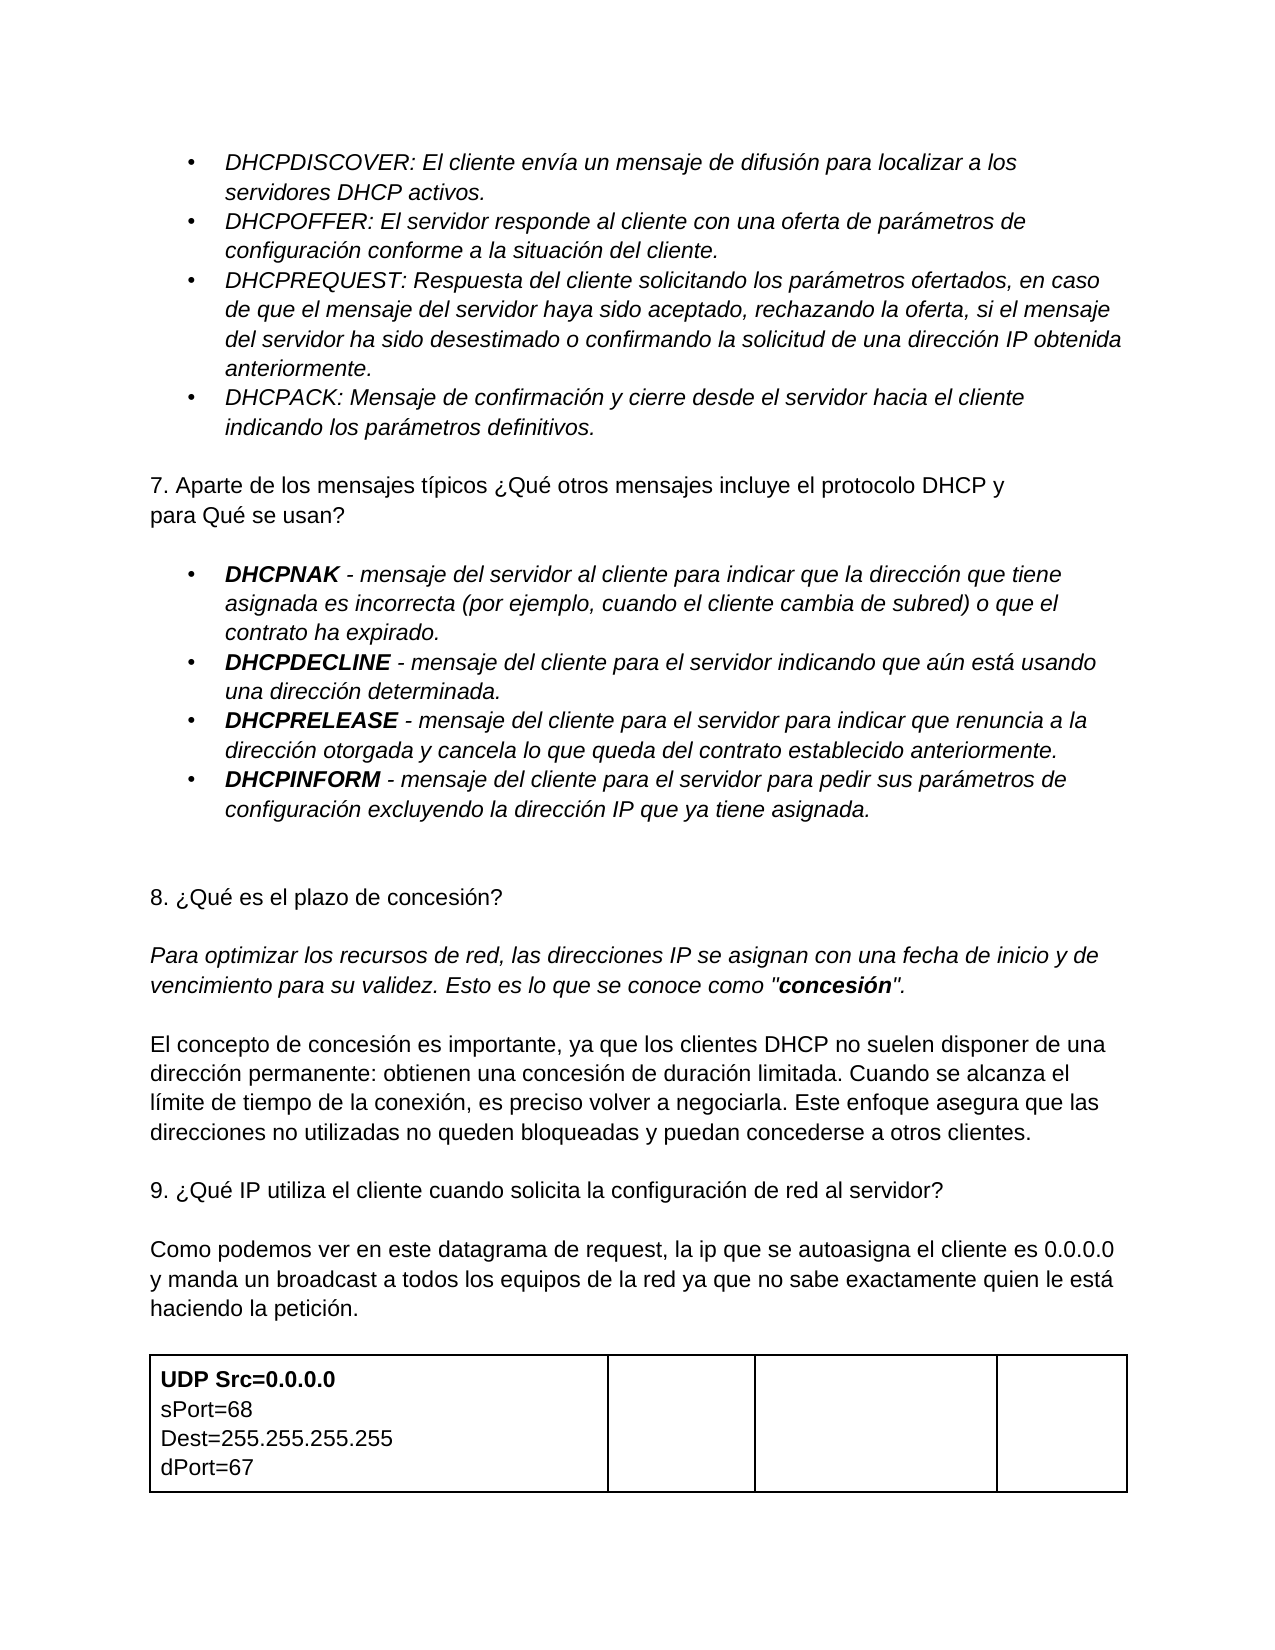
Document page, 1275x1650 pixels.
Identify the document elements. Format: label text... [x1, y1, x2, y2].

text El concepto de concesión es importante, ya que los clientes DHCP no suelen disponer de una dirección permanente: obtienen una concesión de duración limitada. Cuando se alcanza el límite de tiempo de la conexión, es preciso volver a negociarla. Este enfoque asegura que las direcciones no utilizadas no queden bloqueadas y puedan concederse a otros clientes. [150, 1031, 1125, 1145]
text 9. ¿Qué IP utiliza el cliente cuando solicita la configuración de red al servidor? [150, 1178, 1125, 1204]
list DHCPRELEASE - mensaje del cliente para el servidor para indicar que renuncia a la dirección otorgada y cancela lo que queda del contrato establecido anteriormente. [187, 708, 1125, 763]
list DHCPDISCOVER: El cliente envía un mensaje de difusión para localizar a los servidores DHCP activos. [187, 150, 1125, 205]
text para Qué se usan? [150, 502, 1125, 528]
text Para optimizar los recursos de red, las direcciones IP se asignan con una fecha de inicio y de vencimiento para su validez. Esto es lo que se conoce como "concesión". [150, 943, 1125, 998]
table_header [609, 1356, 754, 1491]
list DHCPACK: Mensaje de confirmación y cierre desde el servidor hacia el cliente indicando los parámetros definitivos. [187, 385, 1125, 440]
table_header [998, 1356, 1126, 1491]
text Como podemos ver en este datagrama de request, la ip que se autoasigna el cliente es 0.0.0.0 y manda un broadcast a todos los equipos de la red ya que no sabe exactamente quien le está haciendo la petición. [150, 1237, 1125, 1321]
list DHCPINFORM - mensaje del cliente para el servidor para pedir sus parámetros de configuración excluyendo la dirección IP que ya tiene asignada. [187, 767, 1125, 822]
list DHCPREQUEST: Respuesta del cliente solicitando los parámetros ofertados, en caso de que el mensaje del servidor haya sido aceptado, rechazando la oferta, si el mensaje del servidor ha sido desestimado o confirmando la solicitud de una dirección IP obtenida anteriormente. [187, 267, 1125, 381]
list DHCPNAK - mensaje del servidor al cliente para indicar que la dirección que tiene asignada es incorrecta (por ejemplo, cuando el cliente cambia de subred) o que el contrato ha expirado. [187, 561, 1125, 646]
list DHCPDECLINE - mensaje del cliente para el servidor indicando que aún está usando una dirección determinada. [187, 649, 1125, 704]
table_header UDP Src=0.0.0.0 sPort=68 Dest=255.255.255.255 dPort=67 [151, 1356, 607, 1491]
list DHCPOFFER: El servidor responde al cliente con una oferta de parámetros de configuración conforme a la situación del cliente. [187, 209, 1125, 264]
table_header [756, 1356, 996, 1491]
text 7. Aparte de los mensajes típicos ¿Qué otros mensajes incluye el protocolo DHCP y [150, 473, 1125, 499]
text 8. ¿Qué es el plazo de concesión? [150, 884, 1125, 910]
